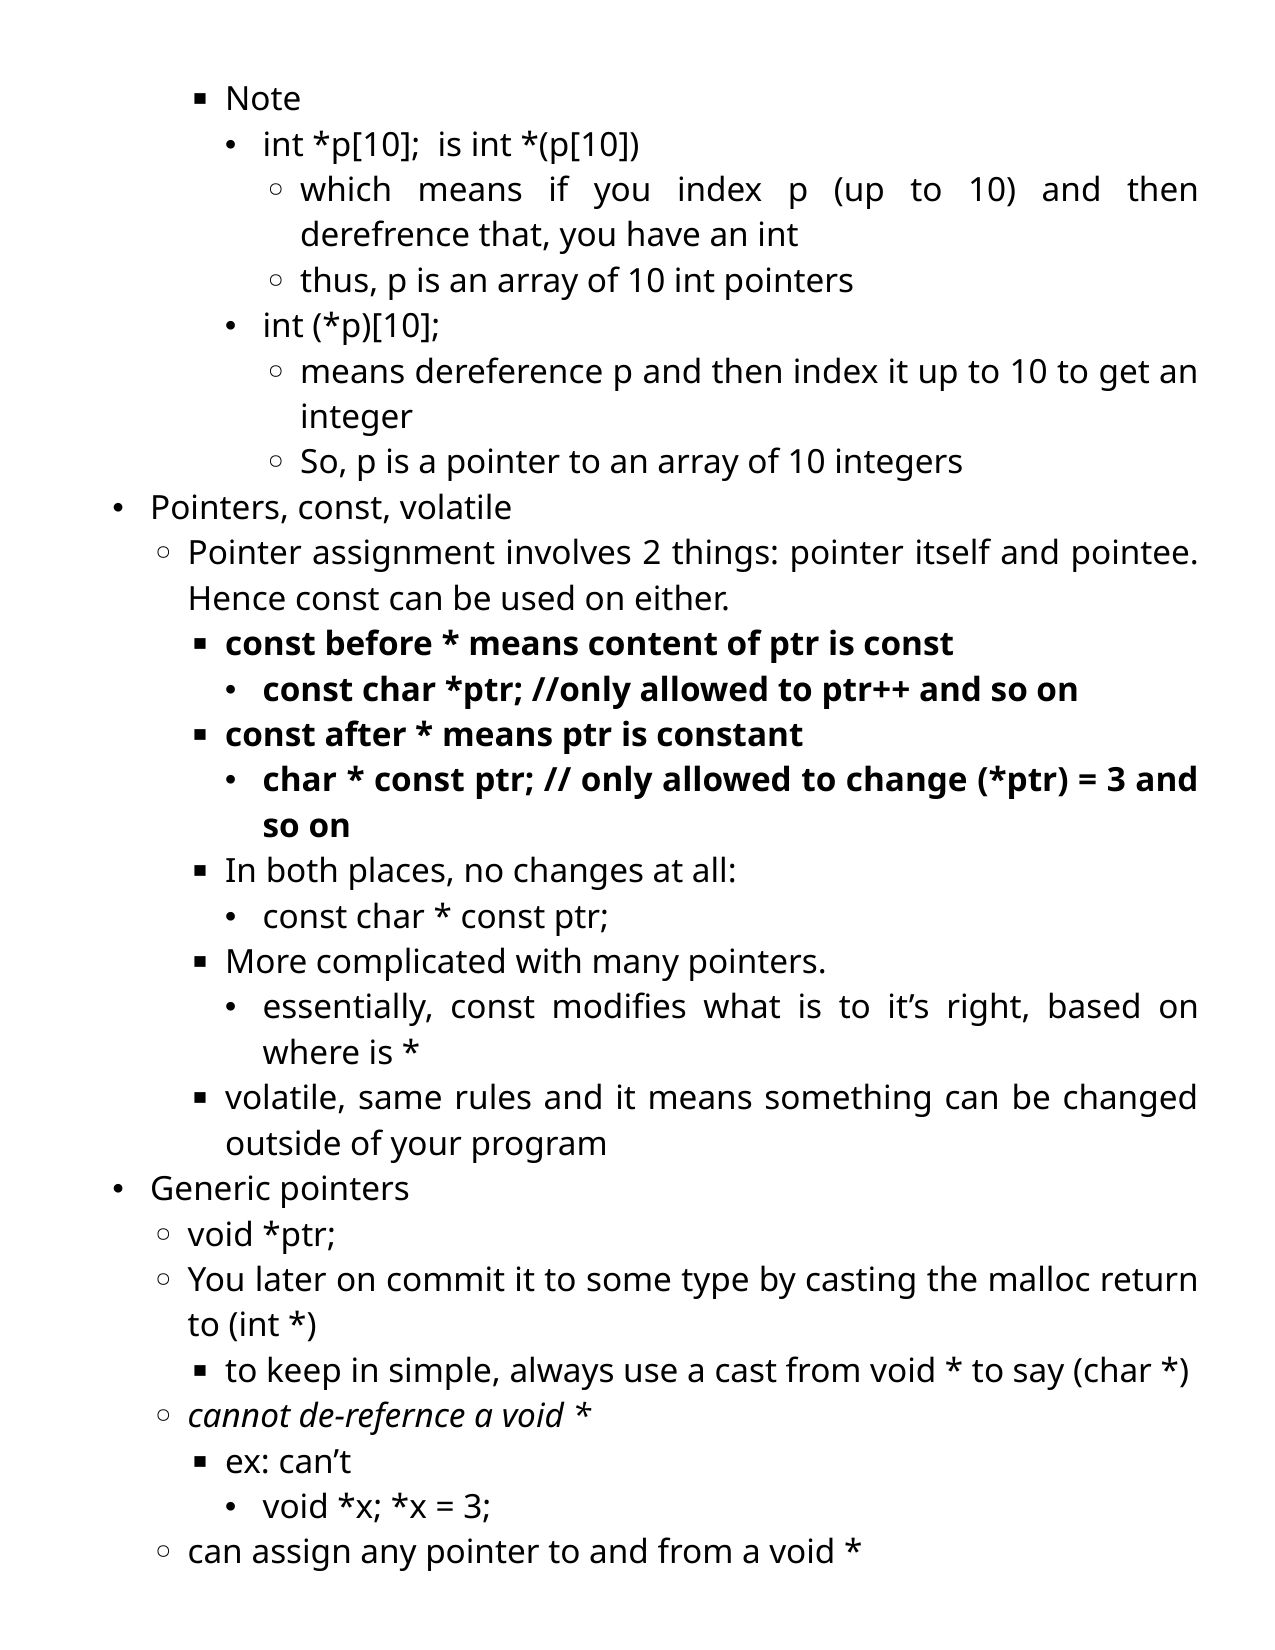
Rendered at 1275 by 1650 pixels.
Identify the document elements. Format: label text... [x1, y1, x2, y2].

list Pointers, const, volatile [112, 484, 1200, 529]
list const before * means content of ptr is const [187, 620, 1200, 665]
list Generic pointers [112, 1165, 1200, 1210]
list In both places, no changes at all: [187, 847, 1200, 892]
list which means if you index p (up to 10) and then derefrence that, you have an int [262, 166, 1200, 257]
list can assign any pointer to and from a void * [150, 1528, 1200, 1574]
list So, p is a pointer to an array of 10 integers [262, 438, 1200, 484]
list essentially, const modifies what is to it’s right, based on where is * [225, 983, 1200, 1074]
list Note [187, 75, 1200, 120]
list cannot de-refernce a void * [150, 1392, 1200, 1437]
list ex: can’t [187, 1437, 1200, 1483]
list means dereference p and then index it up to 10 to get an integer [262, 347, 1200, 438]
list int *p[10]; is int *(p[10]) [225, 120, 1200, 166]
list const after * means ptr is constant [187, 711, 1200, 756]
list Pointer assignment involves 2 things: pointer itself and pointee. Hence const can be used on either. [150, 529, 1200, 620]
list volatile, same rules and it means something can be changed outside of your program [187, 1074, 1200, 1165]
list int (*p)[10]; [225, 302, 1200, 347]
list const char * const ptr; [225, 892, 1200, 938]
list const char *ptr; //only allowed to ptr++ and so on [225, 665, 1200, 711]
list to keep in simple, always use a cast from void * to say (char *) [187, 1347, 1200, 1392]
list void *ptr; [150, 1210, 1200, 1256]
list You later on commit it to some type by casting the malloc return to (int *) [150, 1256, 1200, 1347]
list thus, p is an array of 10 int pointers [262, 257, 1200, 302]
list More complicated with many pointers. [187, 938, 1200, 983]
list char * const ptr; // only allowed to change (*ptr) = 3 and so on [225, 756, 1200, 847]
list void *x; *x = 3; [225, 1483, 1200, 1528]
